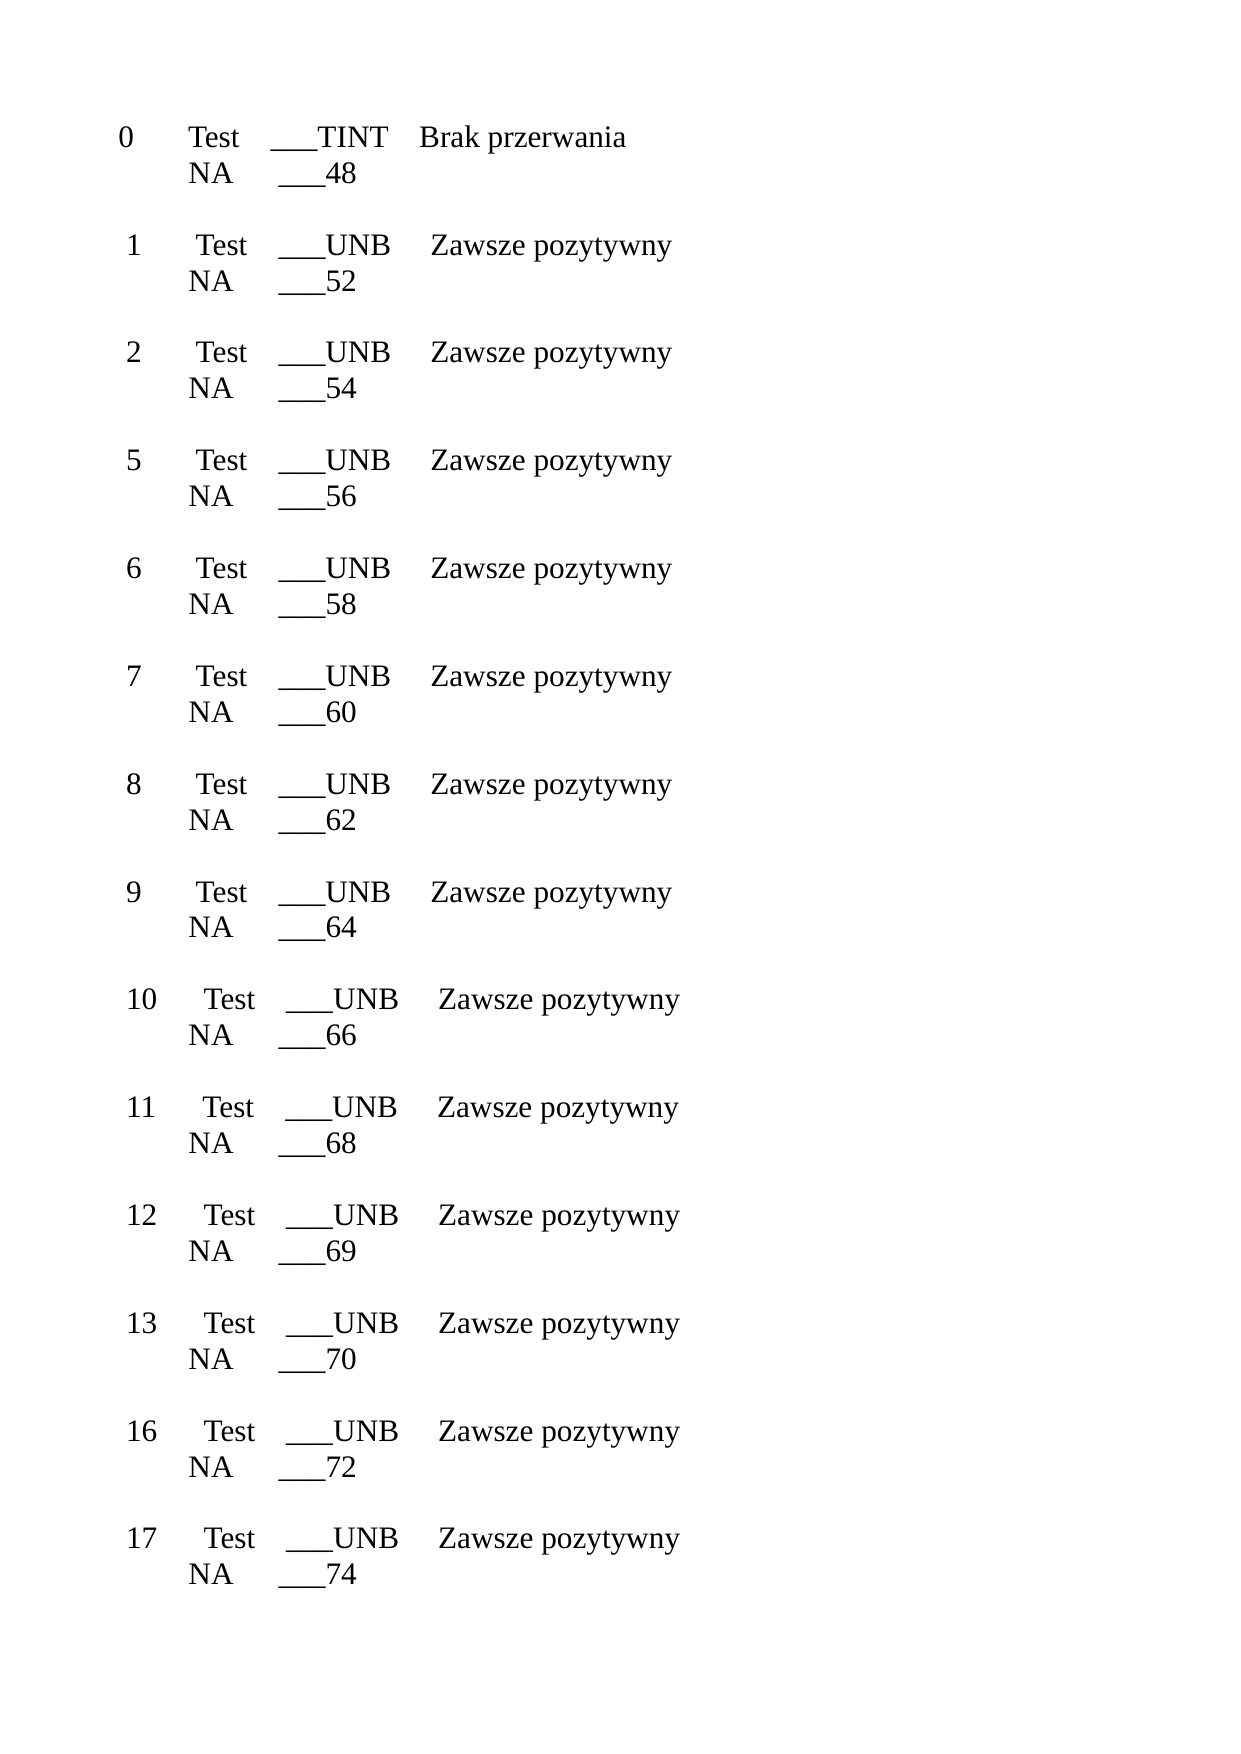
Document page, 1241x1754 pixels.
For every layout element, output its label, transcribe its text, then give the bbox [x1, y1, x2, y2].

text NA ___70 [118, 1340, 1122, 1376]
text 13 Test ___UNB Zawsze pozytywny [118, 1304, 1122, 1340]
text NA ___69 [118, 1232, 1122, 1268]
text 7 Test ___UNB Zawsze pozytywny [118, 657, 1122, 693]
text NA ___64 [118, 909, 1122, 945]
text NA ___68 [118, 1124, 1122, 1160]
text 12 Test ___UNB Zawsze pozytywny [118, 1196, 1122, 1232]
text NA ___60 [118, 693, 1122, 729]
text 11 Test ___UNB Zawsze pozytywny [118, 1088, 1122, 1124]
text 2 Test ___UNB Zawsze pozytywny [118, 334, 1122, 370]
text 6 Test ___UNB Zawsze pozytywny [118, 549, 1122, 585]
text 8 Test ___UNB Zawsze pozytywny [118, 765, 1122, 801]
text 9 Test ___UNB Zawsze pozytywny [118, 873, 1122, 909]
text NA ___58 [118, 585, 1122, 621]
text NA ___48 [118, 154, 1122, 190]
text 16 Test ___UNB Zawsze pozytywny [118, 1412, 1122, 1448]
text 1 Test ___UNB Zawsze pozytywny [118, 226, 1122, 262]
text NA ___56 [118, 477, 1122, 513]
text 17 Test ___UNB Zawsze pozytywny [118, 1520, 1122, 1556]
text 5 Test ___UNB Zawsze pozytywny [118, 442, 1122, 477]
text NA ___72 [118, 1448, 1122, 1484]
text NA ___52 [118, 262, 1122, 298]
text NA ___54 [118, 370, 1122, 406]
text 10 Test ___UNB Zawsze pozytywny [118, 981, 1122, 1017]
text NA ___62 [118, 801, 1122, 837]
text NA ___74 [118, 1556, 1122, 1592]
text 0 Test ___TINT Brak przerwania [118, 118, 1122, 154]
text NA ___66 [118, 1017, 1122, 1052]
